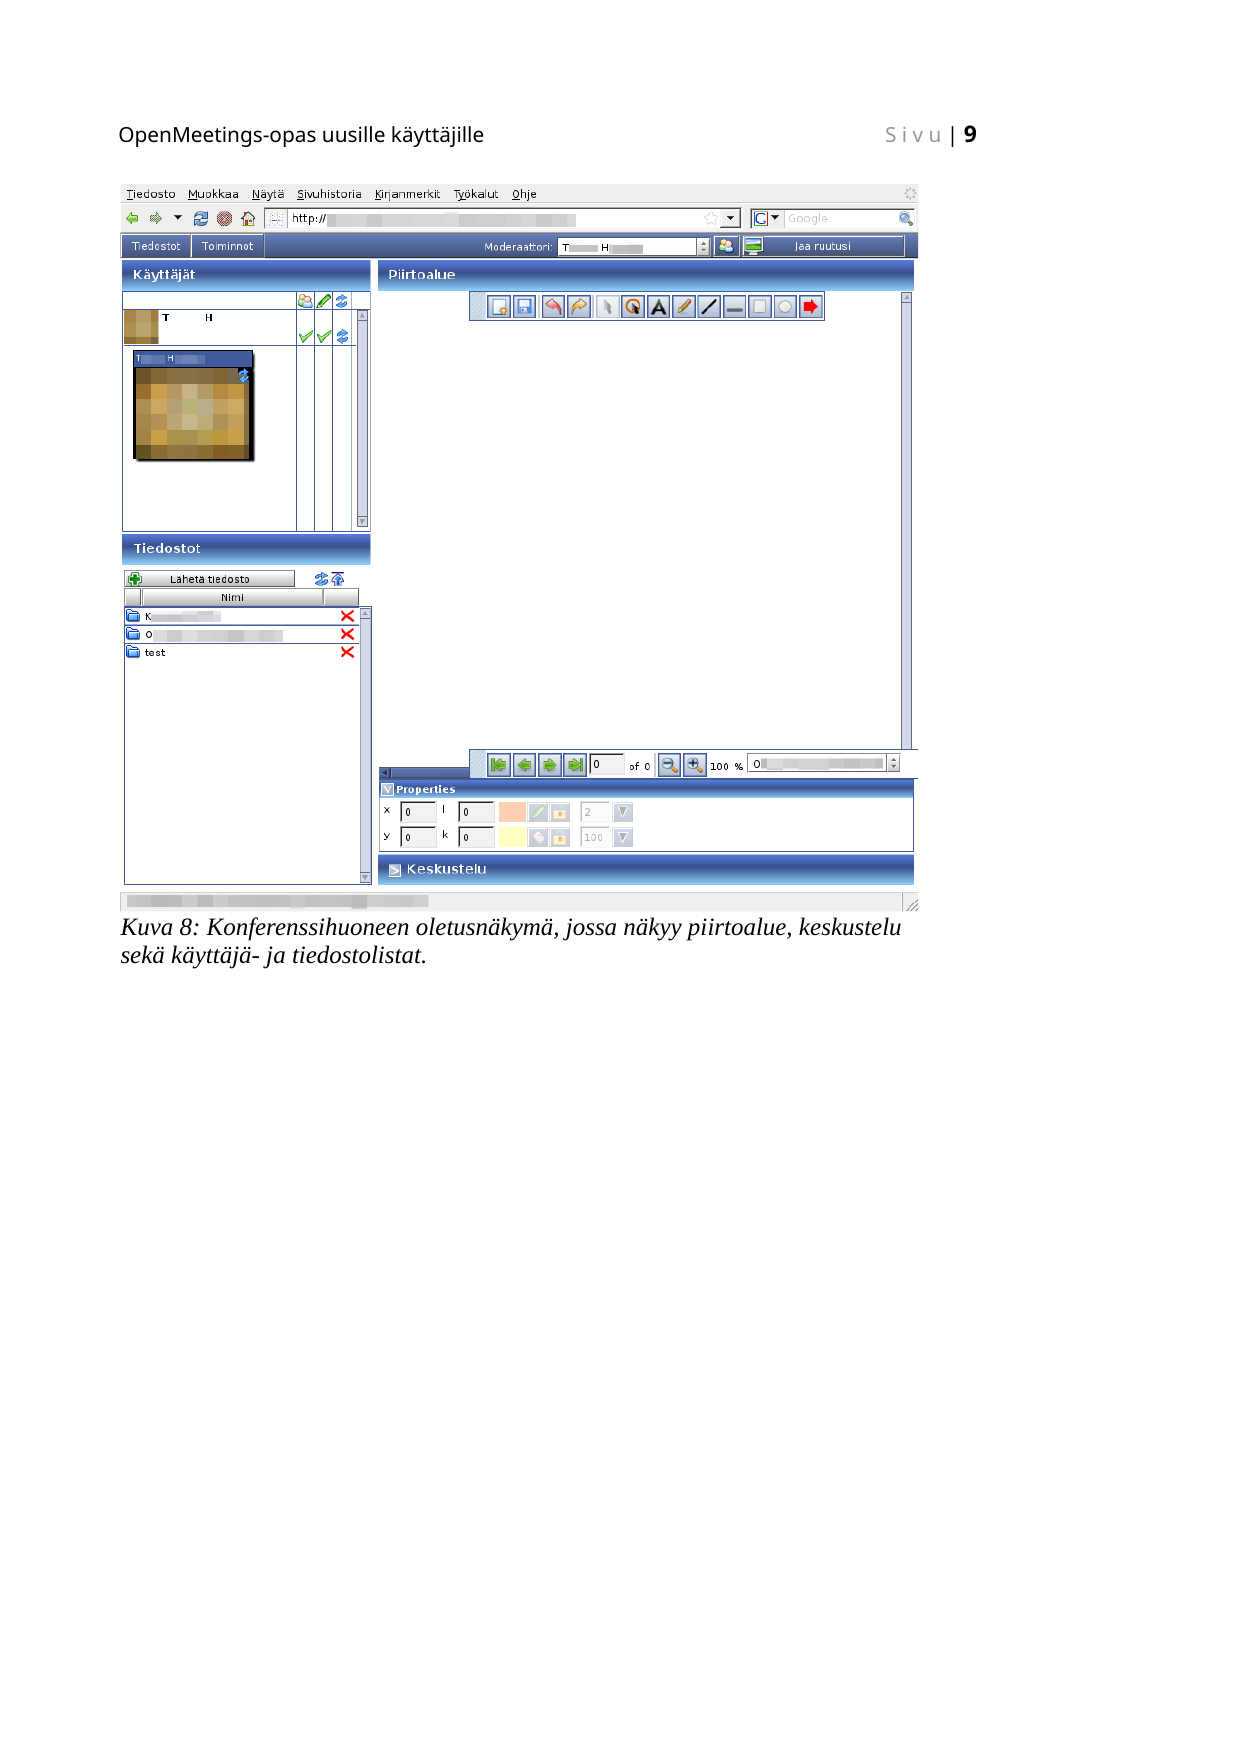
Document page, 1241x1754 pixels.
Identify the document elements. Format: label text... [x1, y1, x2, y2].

text Kuva 8: Konferenssihuoneen oletusnäkymä, jossa näkyy piirtoalue, keskustelu sekä käyttäjä- ja tiedostolistat. [120, 912, 918, 969]
picture [120, 183, 919, 912]
